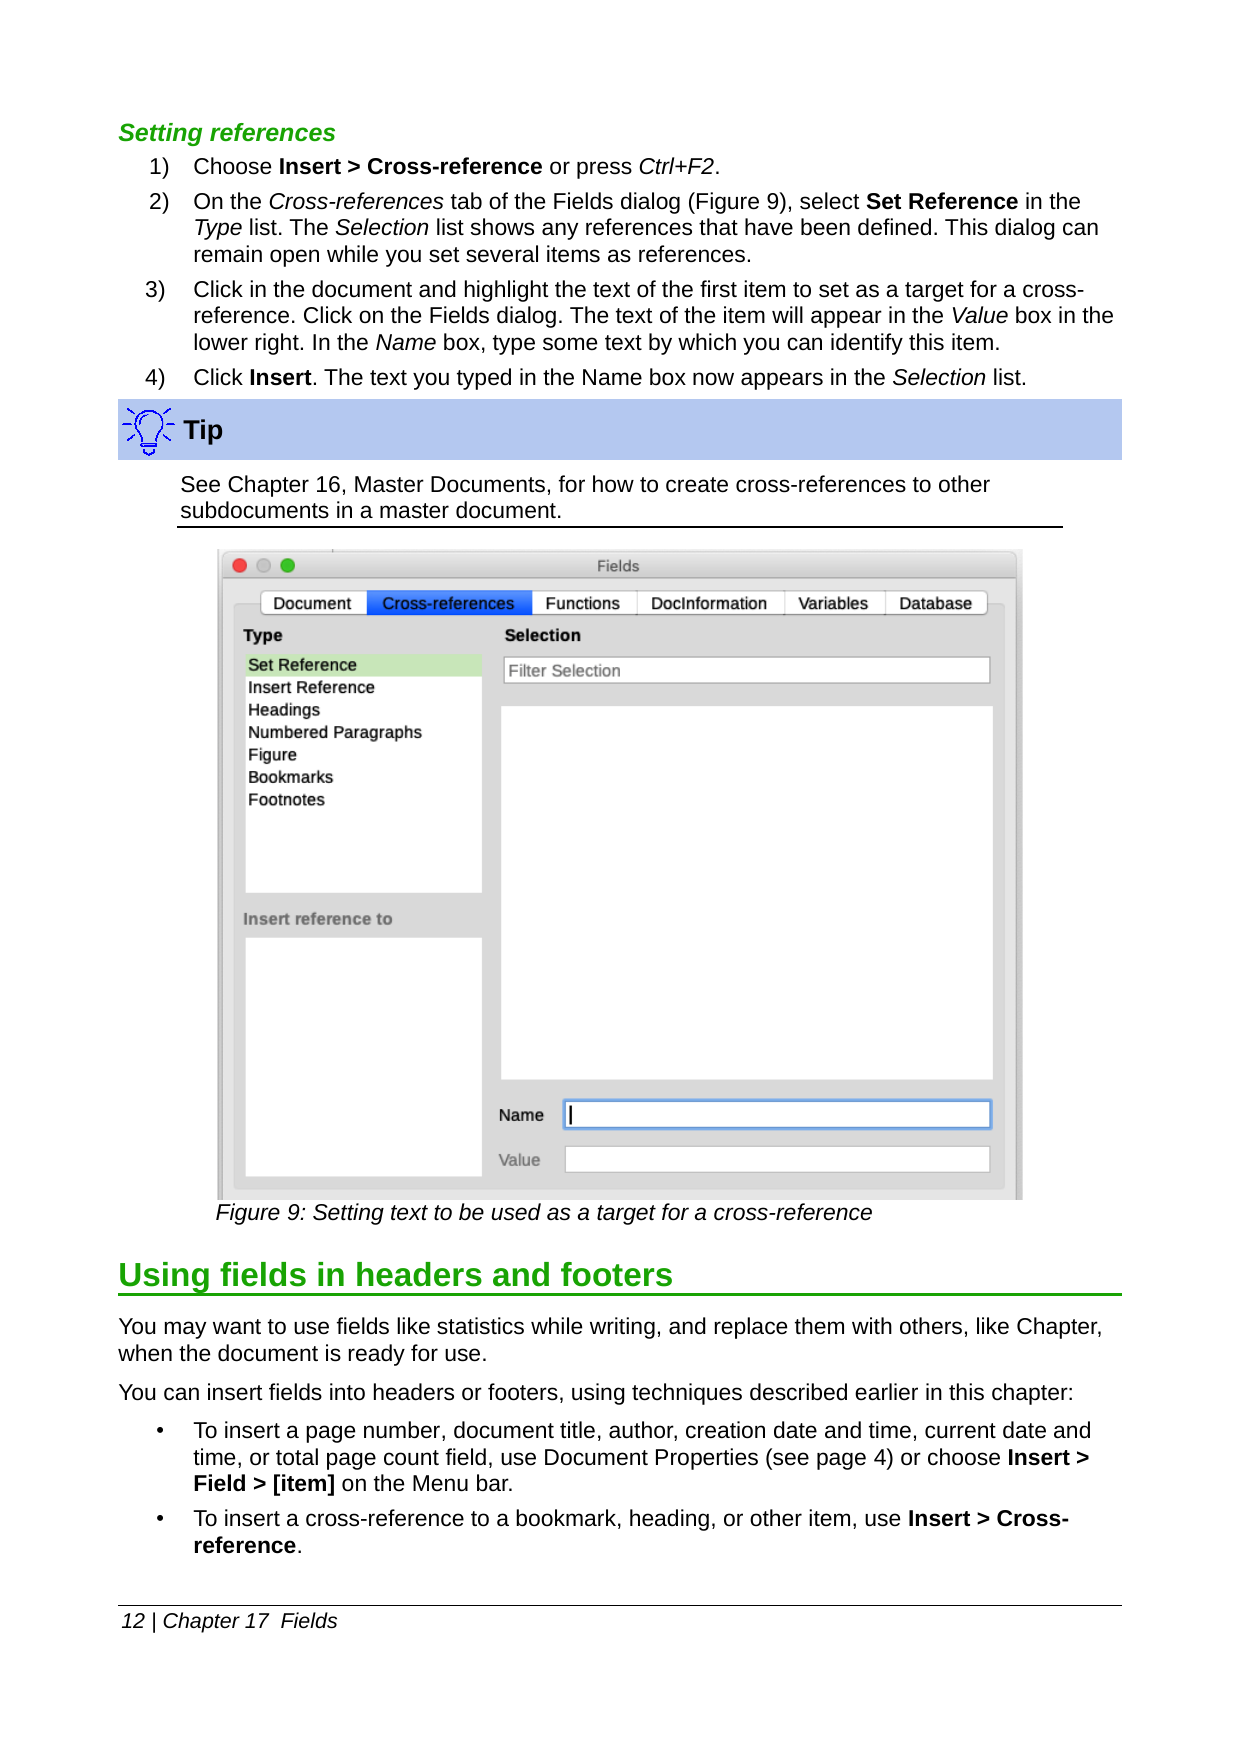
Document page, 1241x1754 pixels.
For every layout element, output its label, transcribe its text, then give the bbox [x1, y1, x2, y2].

subtitle Tip [118, 399, 1122, 460]
text See Chapter 16, Master Documents, for how to create cross-references to other subdocuments in a master document. [177, 468, 1063, 526]
picture [217, 549, 1023, 1200]
picture [119, 400, 179, 460]
list You can insert fields into headers or footers, using techniques described earlier in this chapter: [118, 1378, 1122, 1405]
text Figure 9: Setting text to be used as a target for a cross-reference [215, 549, 1025, 1226]
list On the Cross-references tab of the Fields dialog (Figure 9), select Set Reference in the Type list. The Selection list shows any references that have been defined. This dialog can remain open while you set several items as references. [169, 188, 1122, 267]
subtitle Using fields in headers and footers [118, 1255, 1122, 1293]
list Click in the document and highlight the text of the first item to set as a target for a cross-reference. Click on the Fields dialog. The text of the item will appear in the Value box in the lower right. In the Name box, type some text by which you can identify this item. [165, 276, 1122, 355]
list You may want to use fields like statistics while writing, and replace them with others, like Chapter, when the document is ready for use. [118, 1313, 1122, 1366]
list To insert a page number, document title, author, creation date and time, current date and time, or total page count field, use Document Properties (see page 4) or choose Insert > Field > [item] on the Menu bar. [156, 1417, 1122, 1496]
subtitle Setting references [118, 118, 1122, 147]
list Click Insert. The text you typed in the Name box now appears in the Selection list. [165, 364, 1122, 390]
list Choose Insert > Cross-reference or press Ctrl+F2. [169, 153, 1122, 179]
list To insert a cross-reference to a bookmark, heading, or other item, use Insert > Cross-reference. [156, 1505, 1122, 1558]
